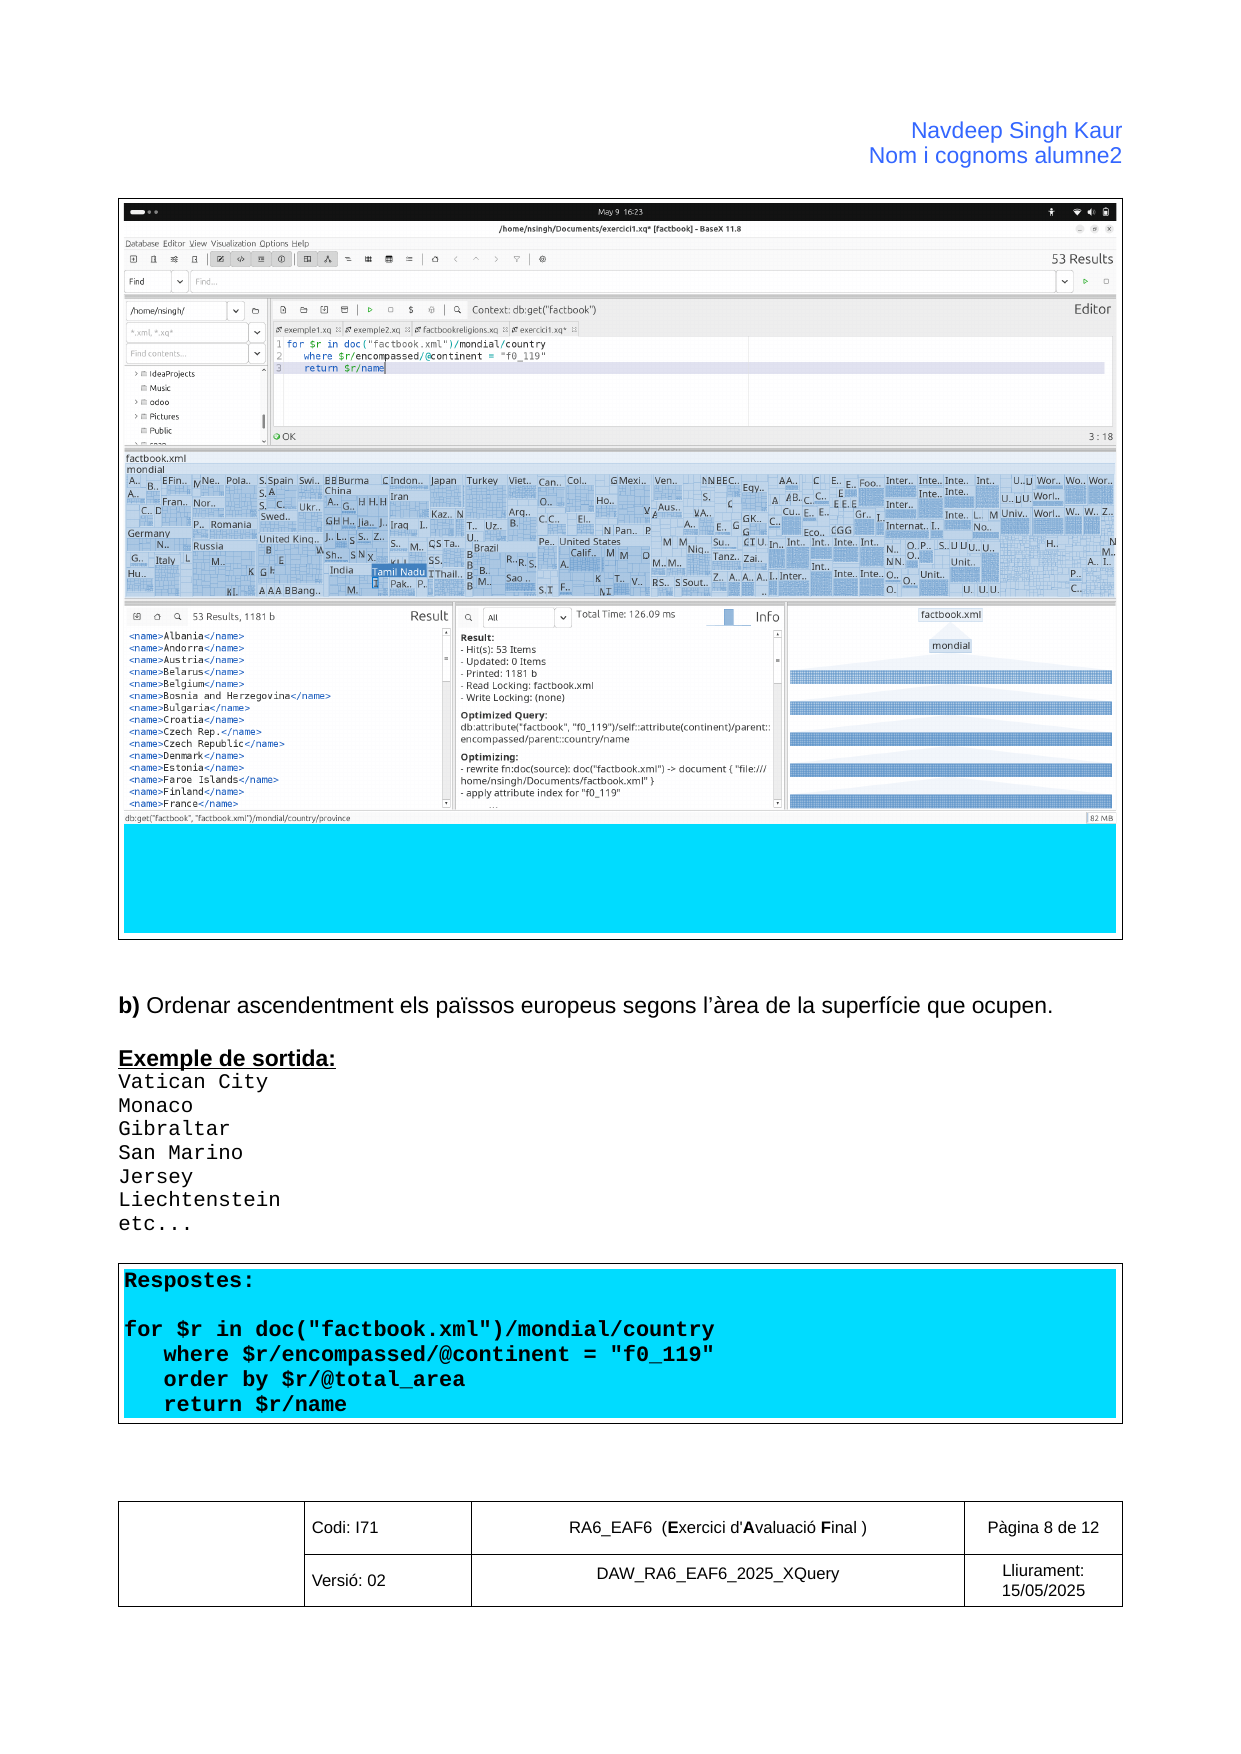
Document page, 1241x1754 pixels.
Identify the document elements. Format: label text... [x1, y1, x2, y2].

text San Marino [118, 1142, 1122, 1166]
text b) Ordenar ascendentment els païssos europeus segons l’àrea de la superfície que ocupen. [118, 992, 1122, 1018]
text Gibraltar [118, 1118, 1122, 1142]
picture [123, 203, 1117, 824]
table_header Respostes: for $r in doc("factbook.xml")/mondial/country where $r/encompassed/@continent = "f0_119" order by $r/@total_area return $r/name [119, 1264, 1122, 1423]
text Vatican City [118, 1071, 1122, 1095]
text Liechtenstein [118, 1189, 1122, 1213]
table_header [119, 204, 1122, 939]
table_header [119, 199, 1122, 203]
text Monaco [118, 1095, 1122, 1118]
text Jersey [118, 1166, 1122, 1189]
text Exemple de sortida: [118, 1045, 1122, 1071]
text etc... [118, 1213, 1122, 1237]
